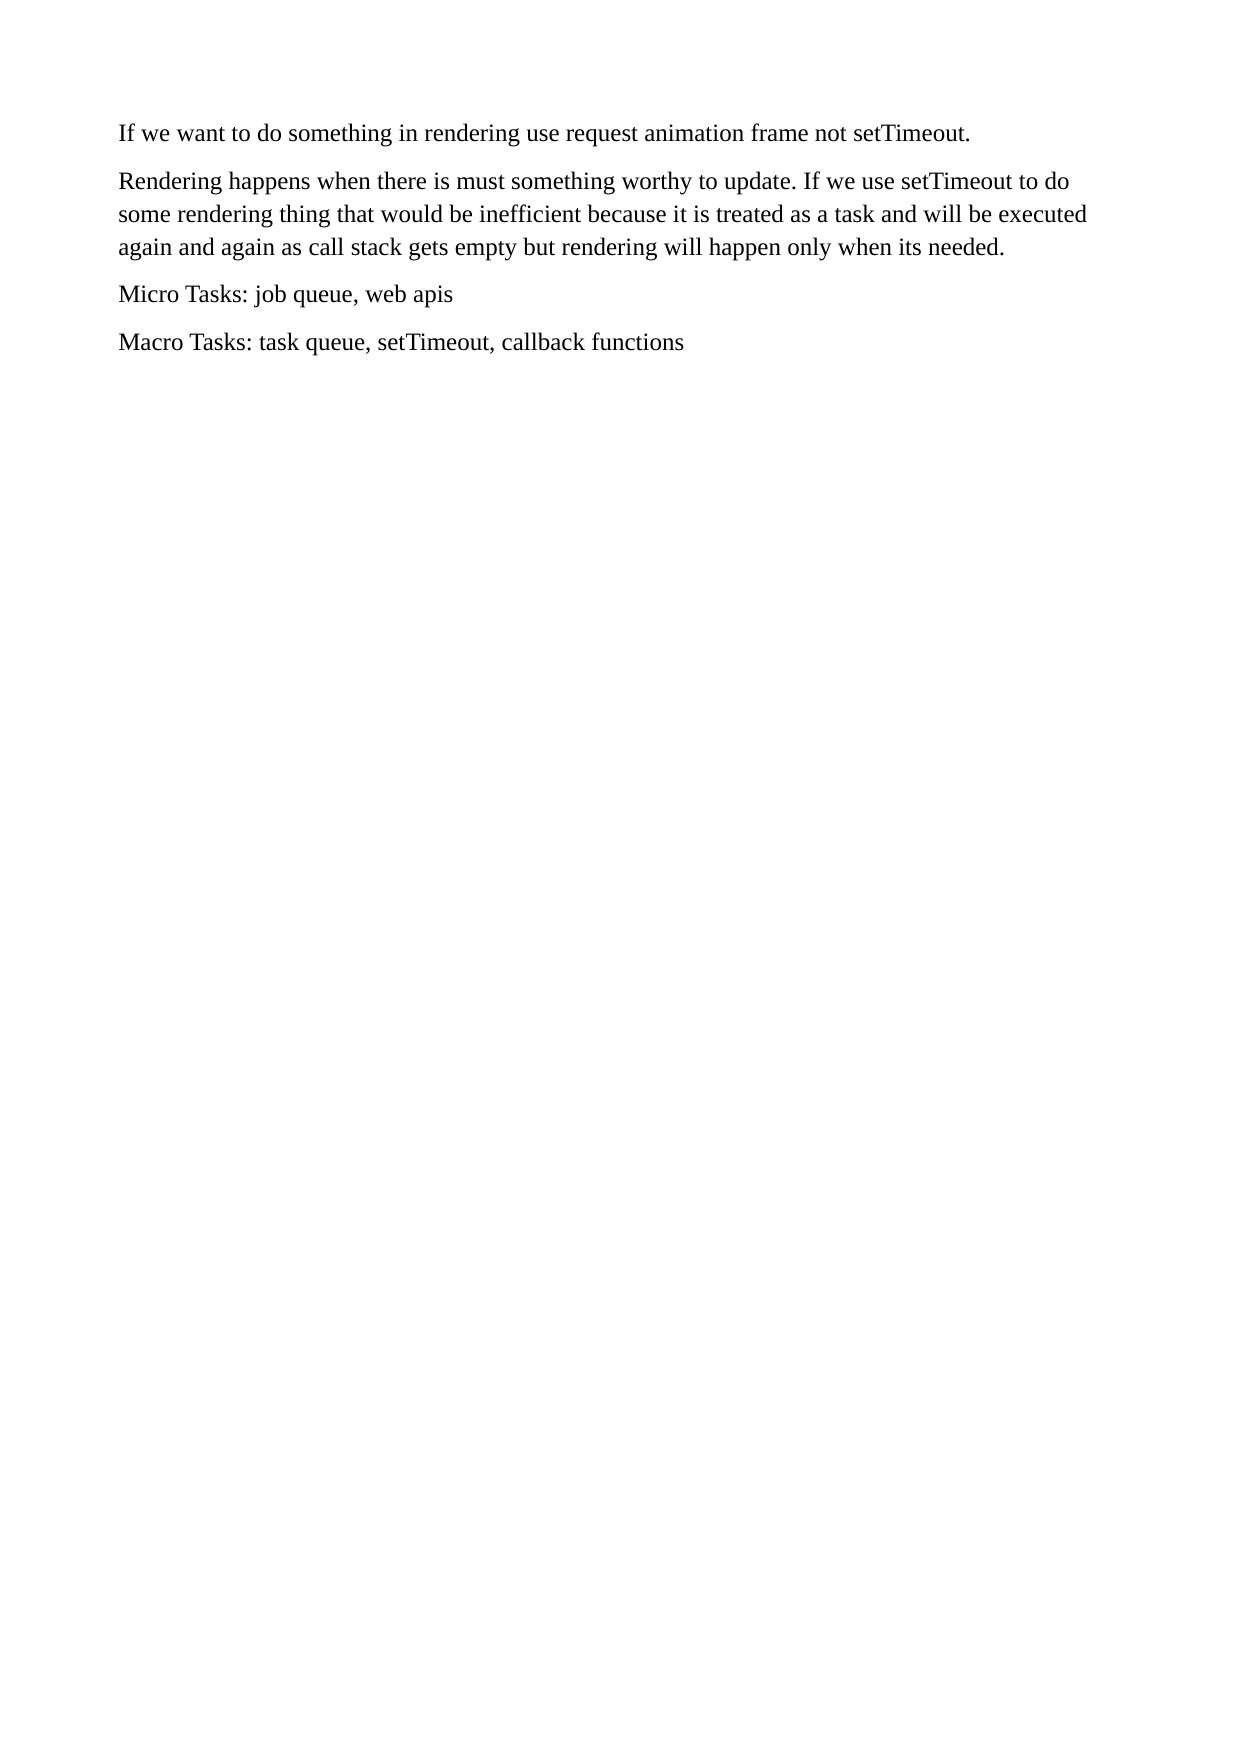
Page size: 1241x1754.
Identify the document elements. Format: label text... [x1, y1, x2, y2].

text Rendering happens when there is must something worthy to update. If we use setTimeout to do some rendering thing that would be inefficient because it is treated as a task and will be executed again and again as call stack gets empty but rendering will happen only when its needed. [118, 166, 1122, 261]
text Macro Tasks: task queue, setTimeout, callback functions [118, 327, 1122, 356]
text If we want to do something in rendering use request animation frame not setTimeout. [118, 118, 1122, 147]
text Micro Tasks: job queue, web apis [118, 279, 1122, 308]
